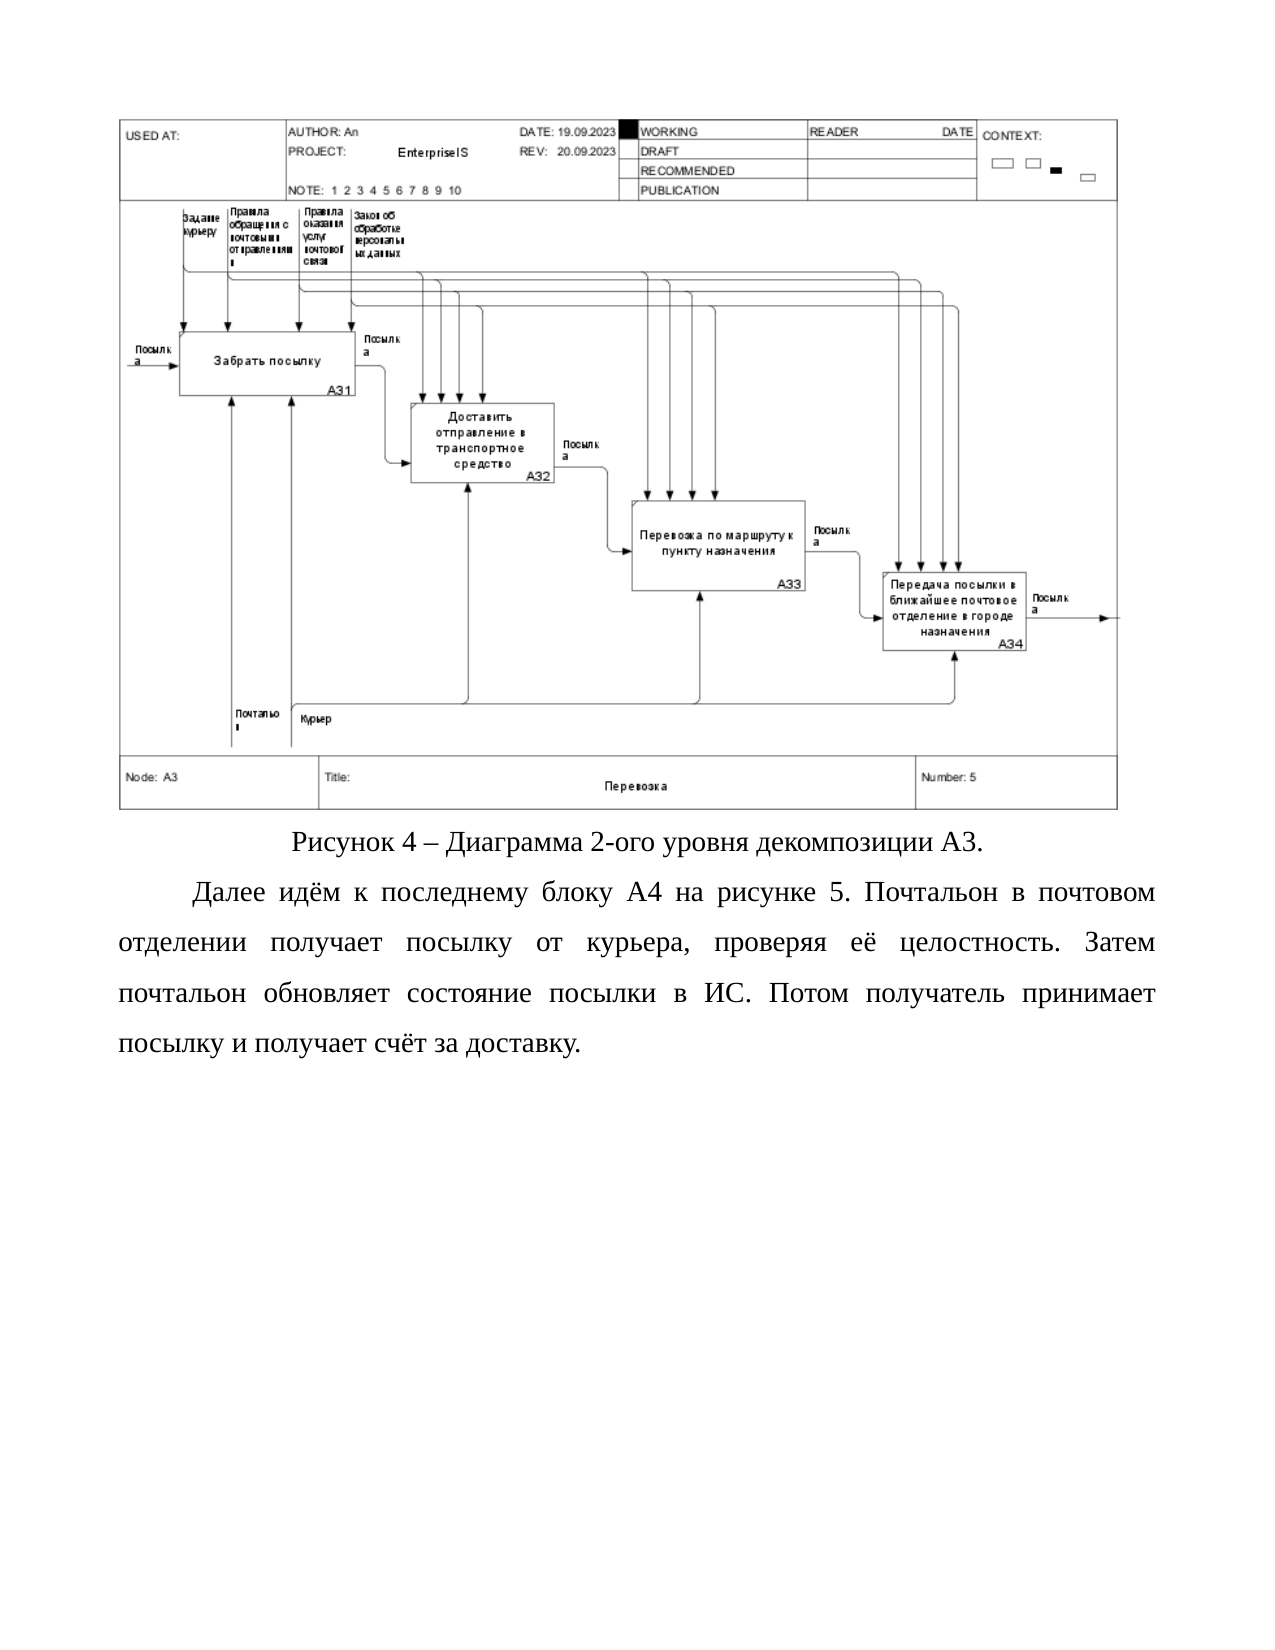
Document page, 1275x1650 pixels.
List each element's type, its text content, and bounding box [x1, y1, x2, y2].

text Рисунок 4 – Диаграмма 2-ого уровня декомпозиции А3. [118, 824, 1157, 857]
text Далее идём к последнему блоку А4 на рисунке 5. Почтальон в почтовом отделении получает посылку от курьера, проверяя её целостность. Затем почтальон обновляет состояние посылки в ИС. Потом получатель принимает посылку и получает счёт за доставку. [118, 874, 1157, 1058]
